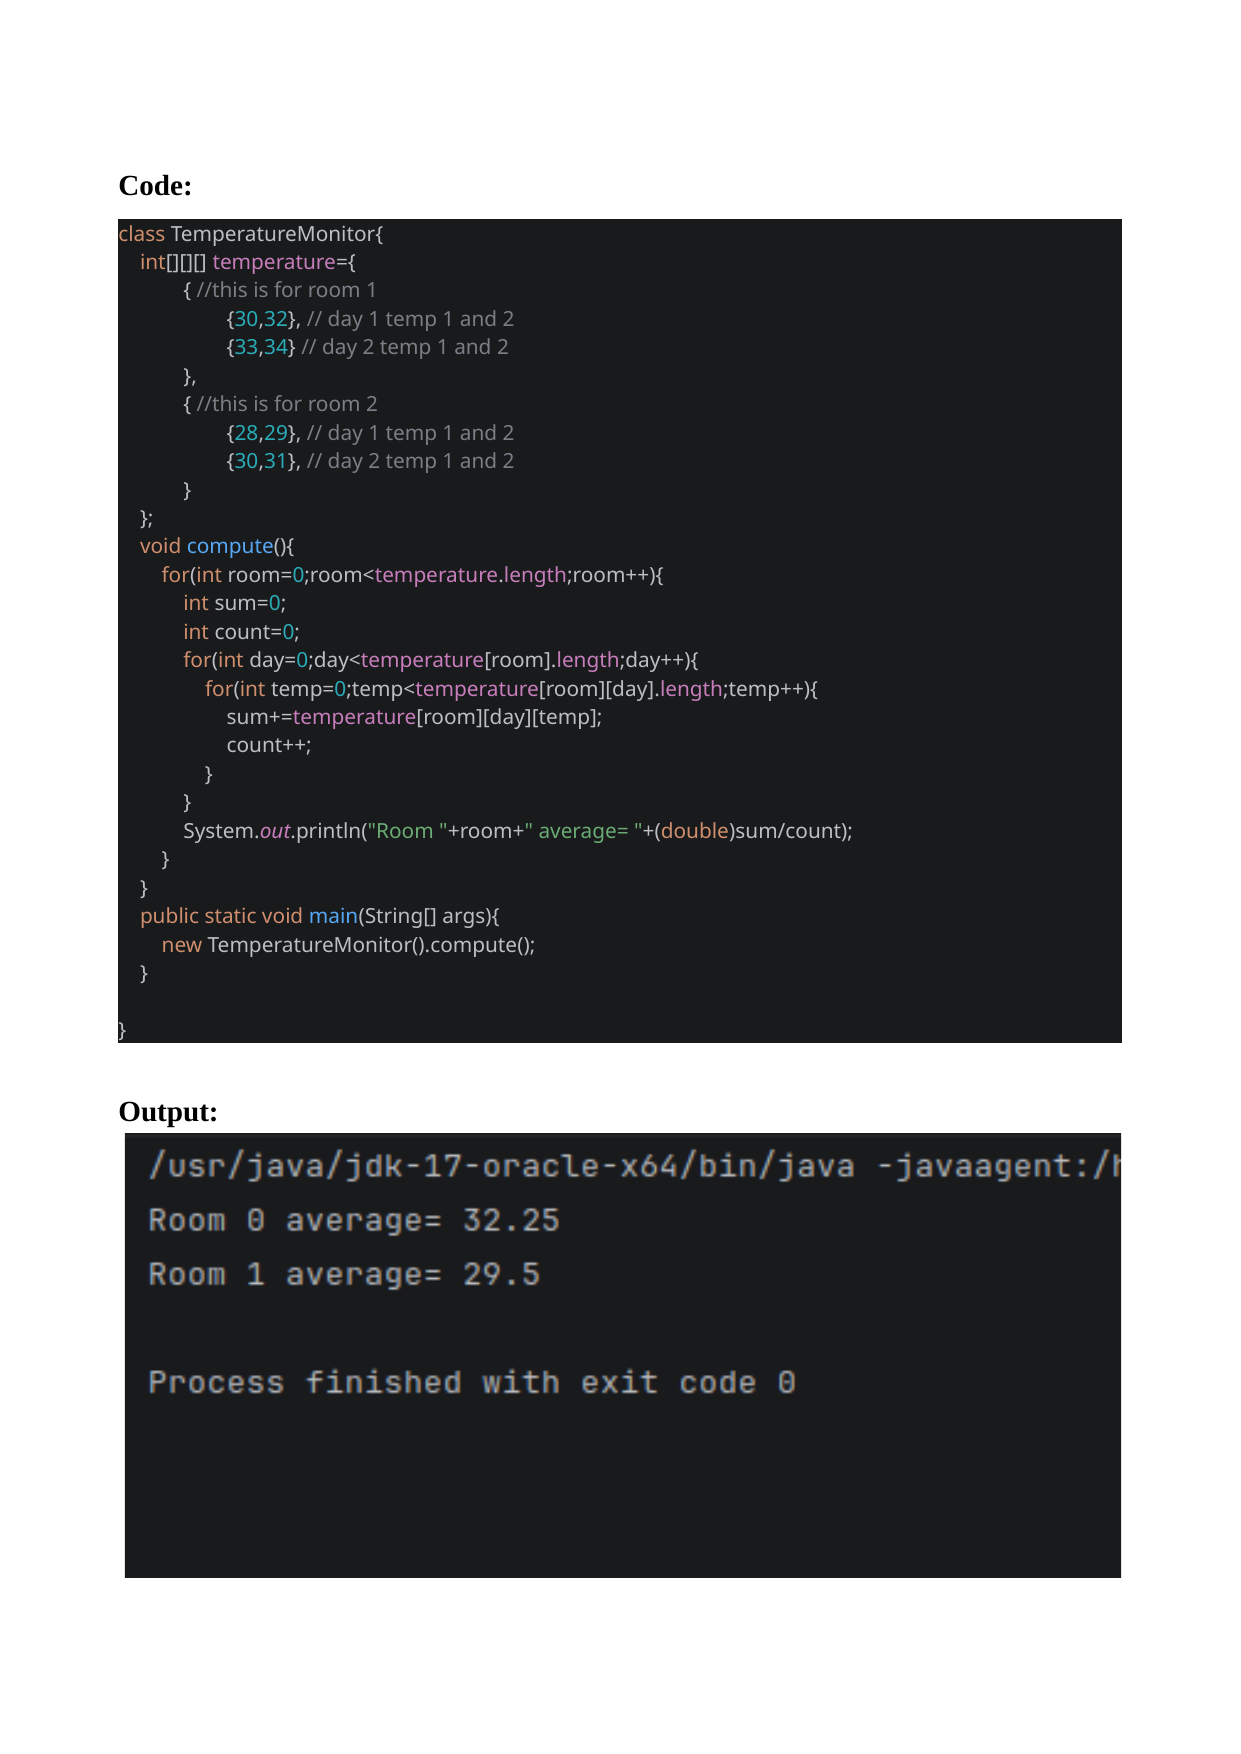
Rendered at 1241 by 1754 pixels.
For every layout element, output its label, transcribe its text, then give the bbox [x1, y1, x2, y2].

text class TemperatureMonitor{ int[][][] temperature={ { //this is for room 1 {30,32}, // day 1 temp 1 and 2 {33,34} // day 2 temp 1 and 2 }, { //this is for room 2 {28,29}, // day 1 temp 1 and 2 {30,31}, // day 2 temp 1 and 2 } }; void compute(){ for(int room=0;room<temperature.length;room++){ int sum=0; int count=0; for(int day=0;day<temperature[room].length;day++){ for(int temp=0;temp<temperature[room][day].length;temp++){ sum+=temperature[room][day][temp]; count++; } } System.out.println("Room "+room+" average= "+(double)sum/count); } } public static void main(String[] args){ new TemperatureMonitor().compute(); } } [118, 219, 1122, 1043]
text Output: [118, 1094, 1122, 1127]
picture [124, 1133, 1122, 1578]
text Code: [118, 168, 1122, 202]
